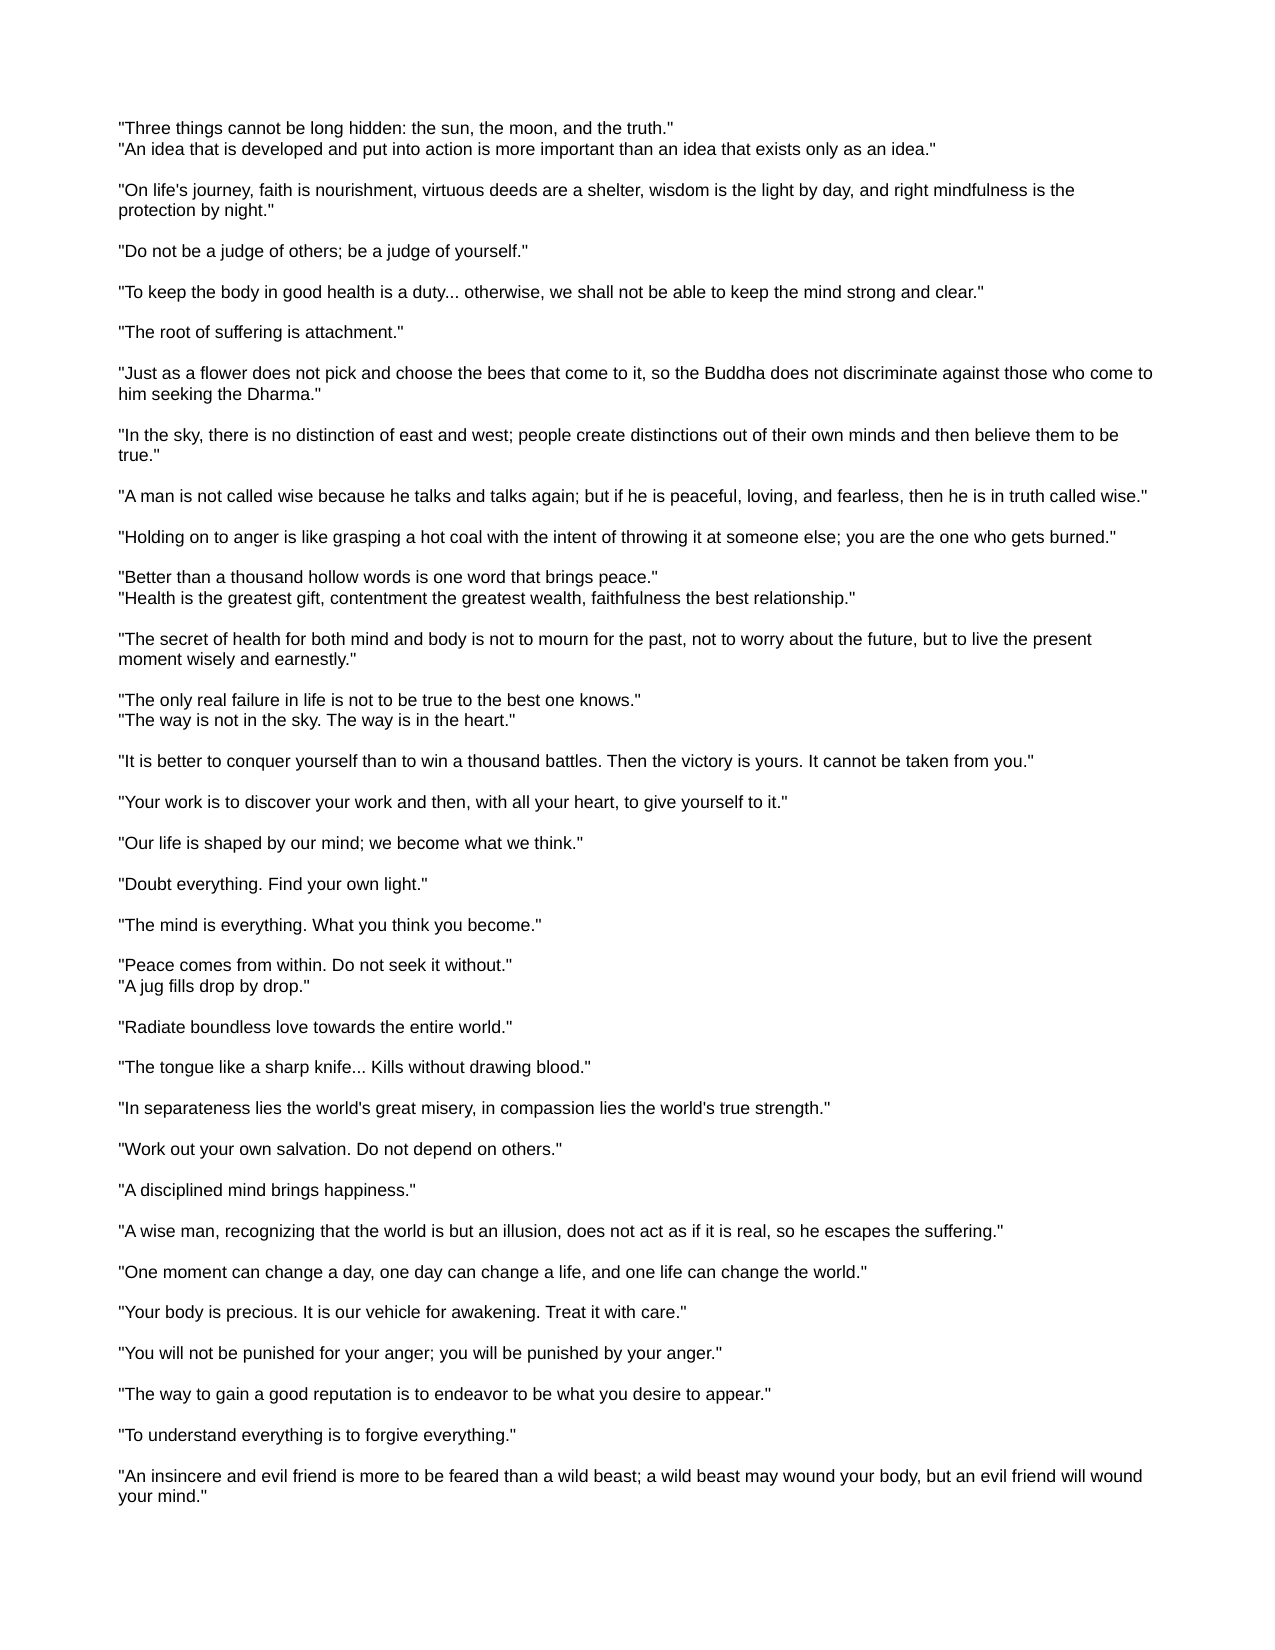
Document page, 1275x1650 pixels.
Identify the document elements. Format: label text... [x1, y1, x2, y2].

text "Doubt everything. Find your own light." [118, 873, 1157, 894]
text "Just as a flower does not pick and choose the bees that come to it, so the Buddha does not discriminate against those who come to him seeking the Dharma." [118, 363, 1157, 404]
text "Better than a thousand hollow words is one word that brings peace." [118, 567, 1157, 588]
text "To understand everything is to forgive everything." [118, 1425, 1157, 1445]
text "The secret of health for both mind and body is not to mourn for the past, not to worry about the future, but to live the present moment wisely and earnestly." [118, 628, 1157, 669]
text "Do not be a judge of others; be a judge of yourself." [118, 241, 1157, 261]
text "Holding on to anger is like grasping a hot coal with the intent of throwing it at someone else; you are the one who gets burned." [118, 526, 1157, 547]
text "In separateness lies the world's great misery, in compassion lies the world's true strength." [118, 1098, 1157, 1118]
text "On life's journey, faith is nourishment, virtuous deeds are a shelter, wisdom is the light by day, and right mindfulness is the protection by night." [118, 179, 1157, 220]
text "The way to gain a good reputation is to endeavor to be what you desire to appear." [118, 1384, 1157, 1404]
text "A disciplined mind brings happiness." [118, 1180, 1157, 1200]
text "Radiate boundless love towards the entire world." [118, 1016, 1157, 1037]
text "Work out your own salvation. Do not depend on others." [118, 1139, 1157, 1159]
text "An idea that is developed and put into action is more important than an idea that exists only as an idea." [118, 138, 1157, 159]
text "The only real failure in life is not to be true to the best one knows." [118, 690, 1157, 710]
text "The tongue like a sharp knife... Kills without drawing blood." [118, 1057, 1157, 1078]
text "Health is the greatest gift, contentment the greatest wealth, faithfulness the best relationship." [118, 588, 1157, 608]
text "A jug fills drop by drop." [118, 976, 1157, 996]
text "The mind is everything. What you think you become." [118, 914, 1157, 935]
text "Your work is to discover your work and then, with all your heart, to give yourself to it." [118, 792, 1157, 812]
text "An insincere and evil friend is more to be feared than a wild beast; a wild beast may wound your body, but an evil friend will wound your mind." [118, 1466, 1157, 1506]
text "Three things cannot be long hidden: the sun, the moon, and the truth." [118, 118, 1157, 138]
text "You will not be punished for your anger; you will be punished by your anger." [118, 1343, 1157, 1363]
text "One moment can change a day, one day can change a life, and one life can change the world." [118, 1261, 1157, 1282]
text "A wise man, recognizing that the world is but an illusion, does not act as if it is real, so he escapes the suffering." [118, 1221, 1157, 1241]
text "Your body is precious. It is our vehicle for awakening. Treat it with care." [118, 1302, 1157, 1323]
text "In the sky, there is no distinction of east and west; people create distinctions out of their own minds and then believe them to be true." [118, 424, 1157, 465]
text "Our life is shaped by our mind; we become what we think." [118, 833, 1157, 853]
text "It is better to conquer yourself than to win a thousand battles. Then the victory is yours. It cannot be taken from you." [118, 751, 1157, 771]
text "The way is not in the sky. The way is in the heart." [118, 710, 1157, 731]
text "To keep the body in good health is a duty... otherwise, we shall not be able to keep the mind strong and clear." [118, 281, 1157, 302]
text "A man is not called wise because he talks and talks again; but if he is peaceful, loving, and fearless, then he is in truth called wise." [118, 486, 1157, 506]
text "Peace comes from within. Do not seek it without." [118, 955, 1157, 976]
text "The root of suffering is attachment." [118, 322, 1157, 343]
